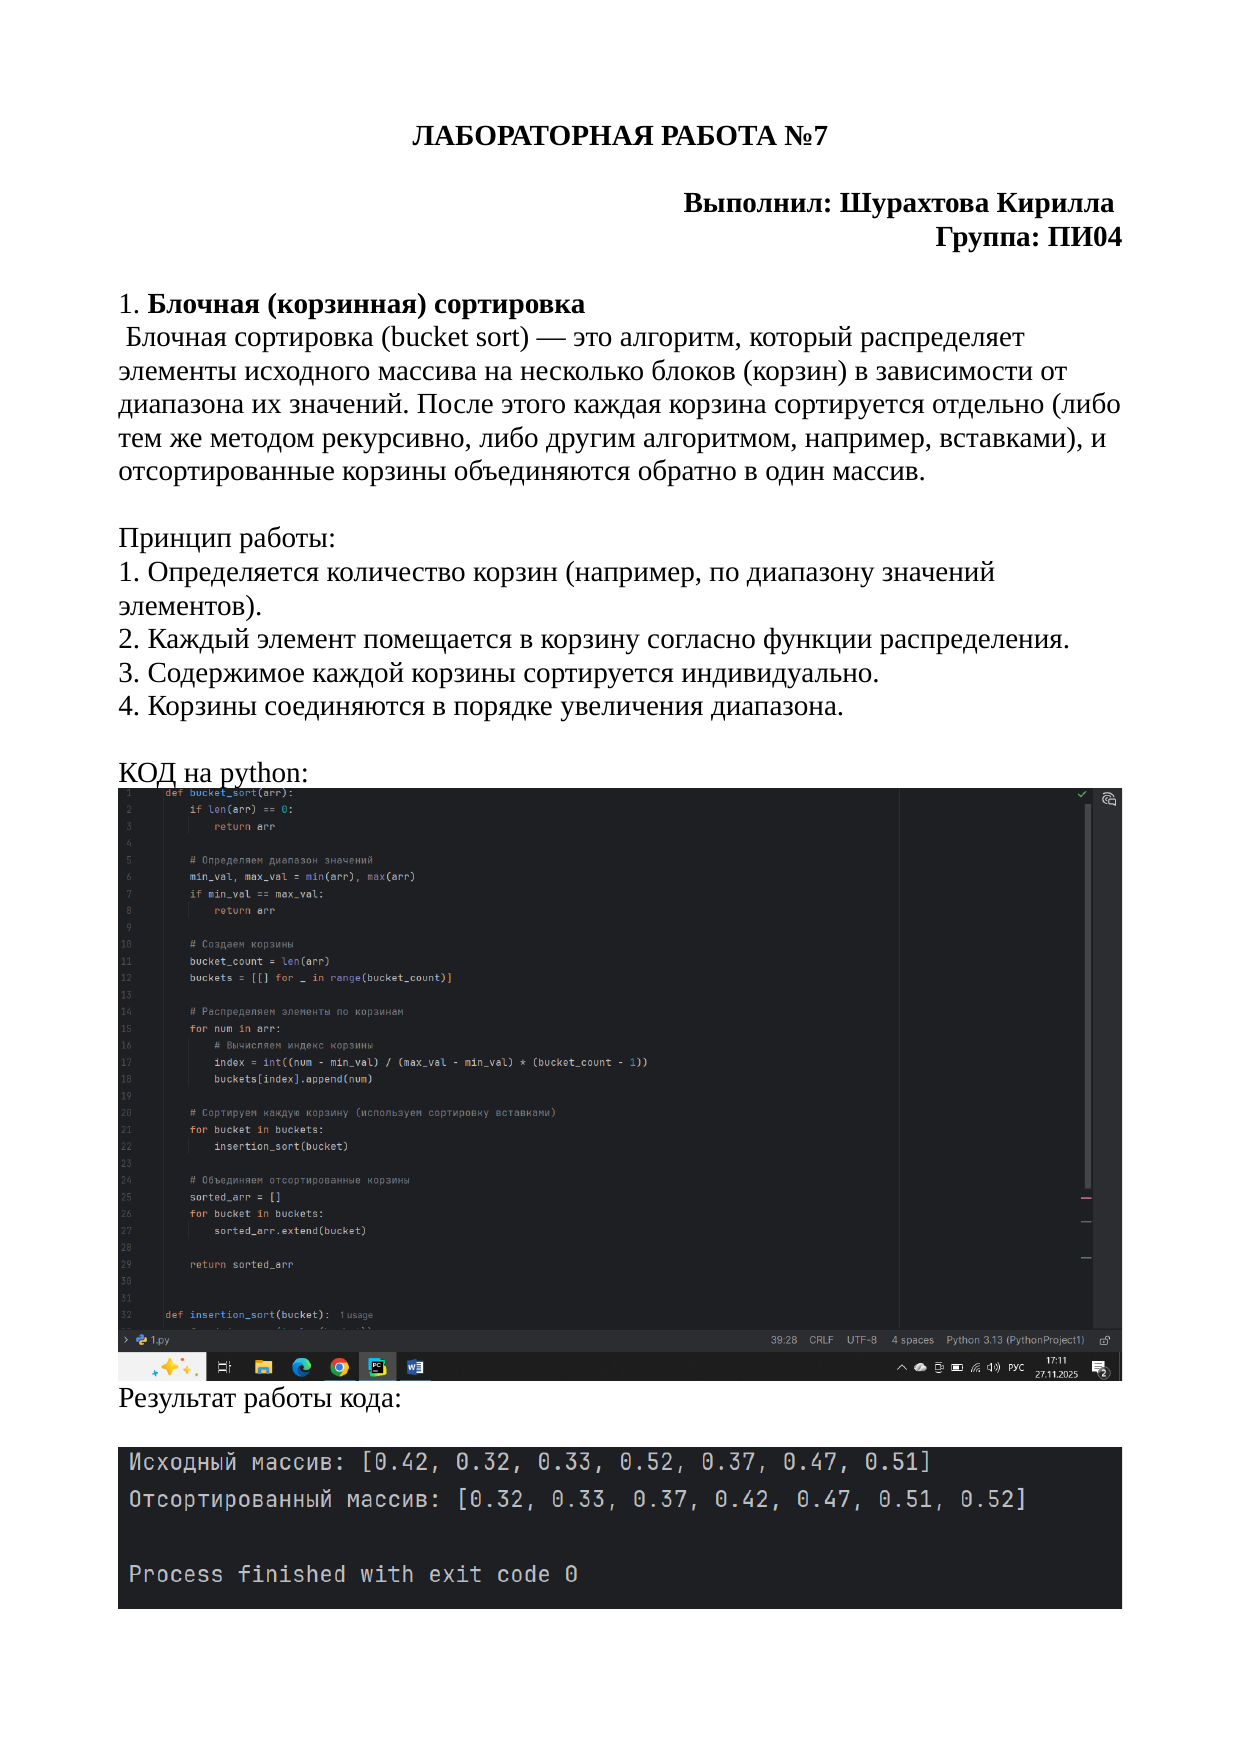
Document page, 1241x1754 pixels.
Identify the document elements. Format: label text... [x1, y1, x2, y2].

text Принцип работы: [118, 487, 1122, 554]
text 4. Корзины соединяются в порядке увеличения диапазона. [118, 688, 1122, 722]
text 1. Блочная (корзинная) сортировка [118, 252, 1122, 319]
text ЛАБОРАТОРНАЯ РАБОТА №7 [118, 118, 1122, 152]
text 2. Каждый элемент помещается в корзину согласно функции распределения. [118, 621, 1122, 655]
text Блочная сортировка (bucket sort) — это алгоритм, который распределяет элементы исходного массива на несколько блоков (корзин) в зависимости от диапазона их значений. После этого каждая корзина сортируется отдельно (либо тем же методом рекурсивно, либо другим алгоритмом, например, вставками), и отсортированные корзины объединяются обратно в один массив. [118, 319, 1122, 487]
text КОД на python: [118, 755, 1122, 788]
text Результат работы кода: [118, 1381, 1122, 1414]
text Выполнил: Шурахтова Кирилла [118, 185, 1122, 219]
text 3. Содержимое каждой корзины сортируется индивидуально. [118, 655, 1122, 688]
text Группа: ПИ04 [118, 219, 1122, 252]
text 1. Определяется количество корзин (например, по диапазону значений элементов). [118, 554, 1122, 621]
